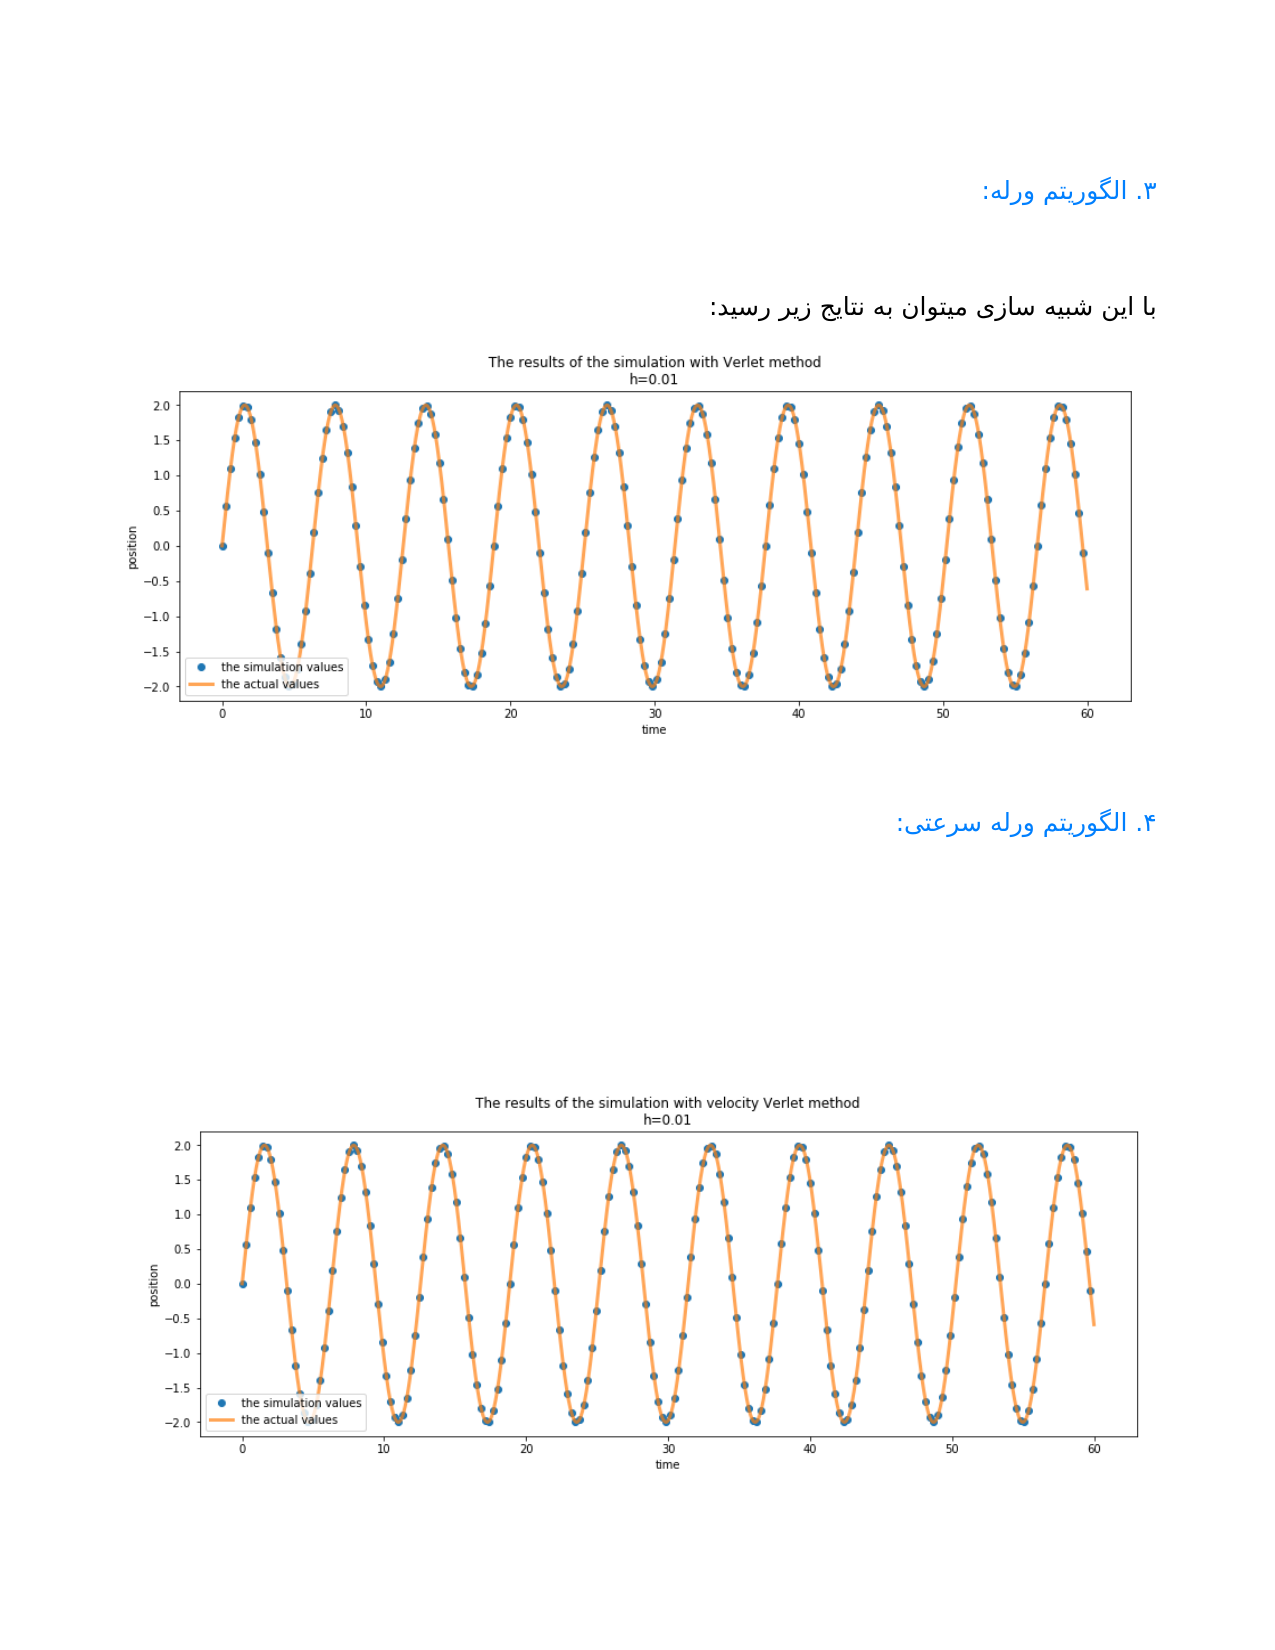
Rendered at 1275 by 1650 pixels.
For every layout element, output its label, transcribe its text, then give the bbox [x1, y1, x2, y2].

text با این شبیه سازی میتوان به نتایج زیر رسید: [118, 292, 1157, 321]
picture [118, 349, 1157, 751]
text ۴. الگوریتم ورله سرعتی: [118, 808, 1157, 837]
text ۳. الگوریتم ورله: [118, 176, 1157, 206]
picture [143, 1090, 1183, 1480]
